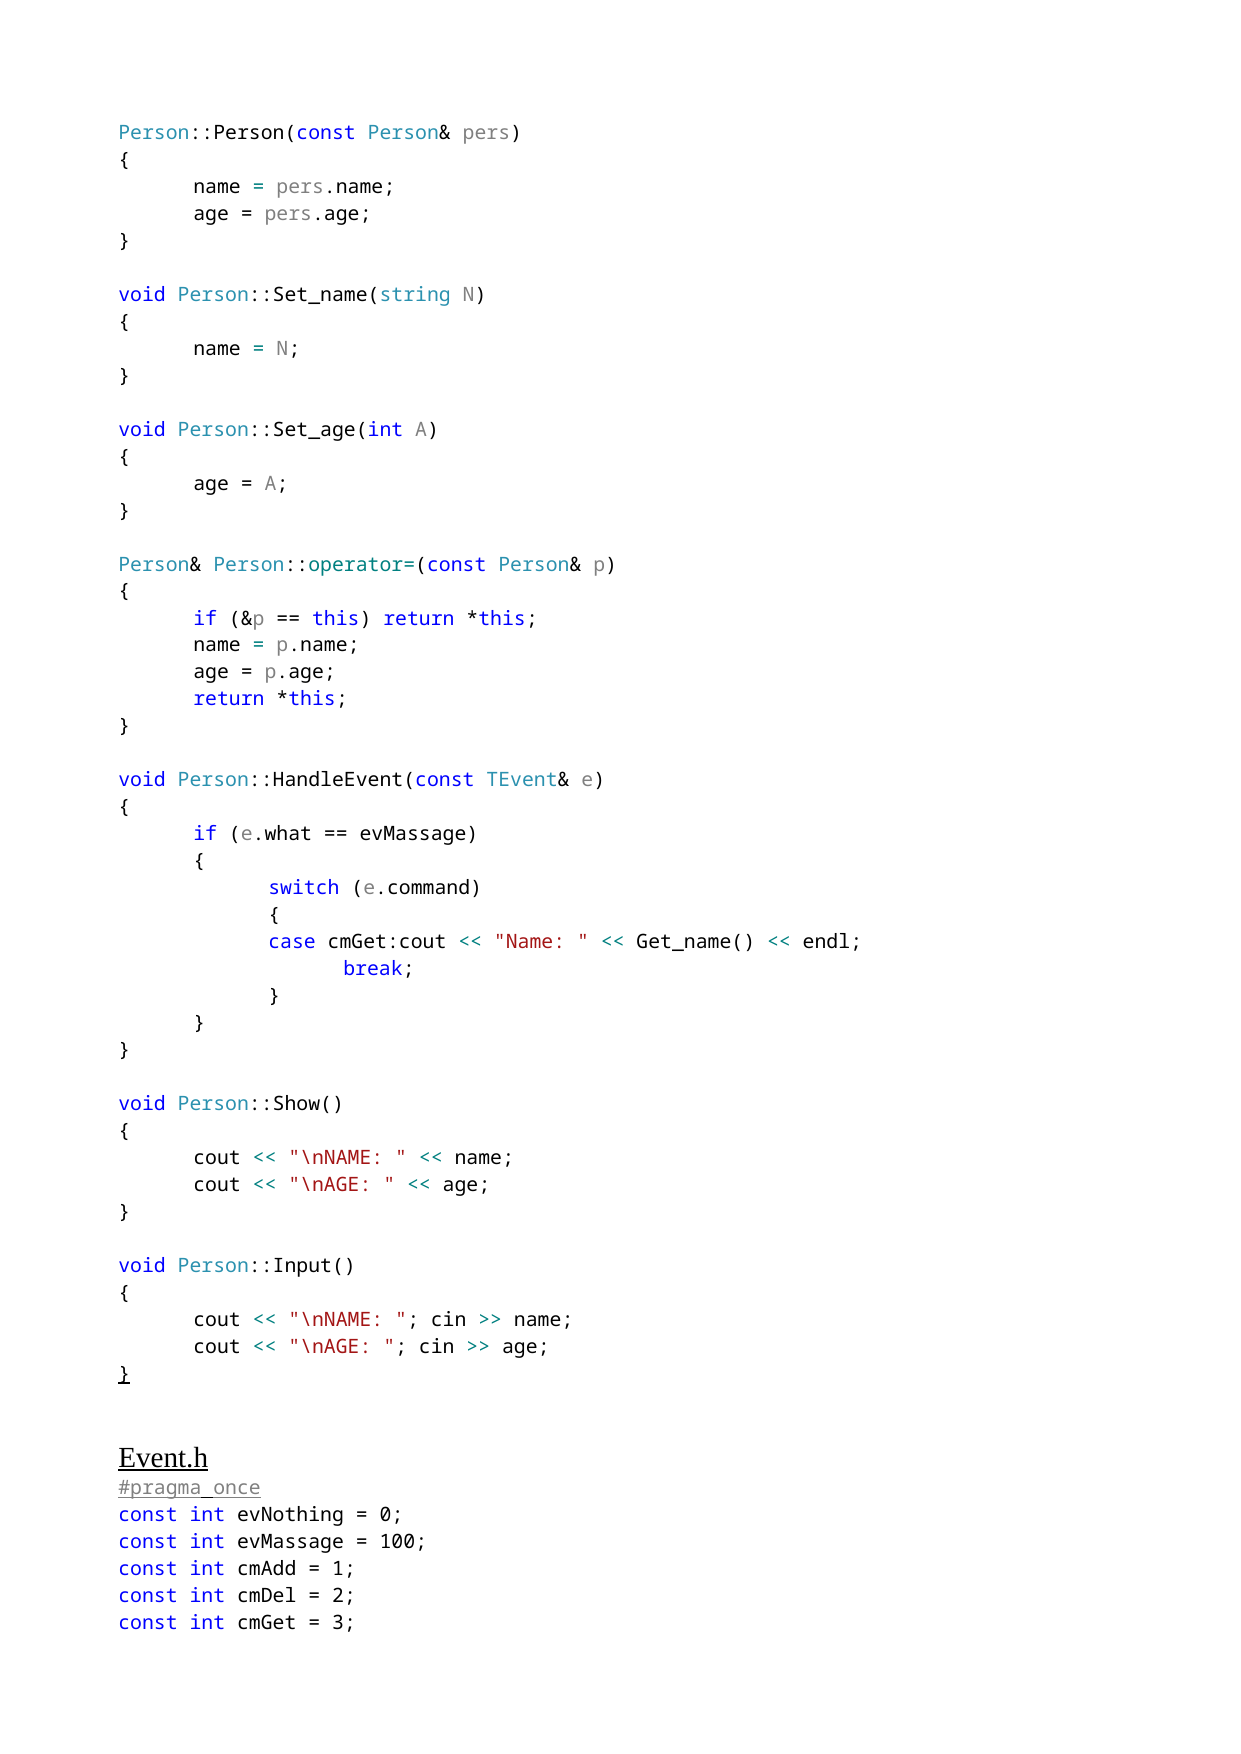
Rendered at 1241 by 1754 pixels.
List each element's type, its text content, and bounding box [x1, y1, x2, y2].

text { [118, 145, 1122, 172]
text } [118, 226, 1122, 253]
text } [118, 981, 1122, 1008]
text } [118, 361, 1122, 388]
text void Person::Input() [118, 1251, 1122, 1278]
text { [118, 1116, 1122, 1143]
text Person& Person::operator=(const Person& p) [118, 550, 1122, 577]
text #pragma once [118, 1474, 1122, 1501]
text void Person::Set_age(int A) [118, 415, 1122, 442]
text } [118, 496, 1122, 523]
text { [118, 307, 1122, 334]
text cout << "\nNAME: "; cin >> name; [118, 1305, 1122, 1332]
text if (&p == this) return *this; [118, 604, 1122, 631]
text name = N; [118, 334, 1122, 361]
text { [118, 1278, 1122, 1305]
text const int cmAdd = 1; [118, 1554, 1122, 1582]
text const int cmGet = 3; [118, 1608, 1122, 1636]
text age = p.age; [118, 658, 1122, 685]
text const int cmDel = 2; [118, 1582, 1122, 1608]
text name = p.name; [118, 631, 1122, 658]
text { [118, 793, 1122, 819]
text } [118, 1035, 1122, 1062]
text { [118, 442, 1122, 469]
text void Person::Show() [118, 1089, 1122, 1116]
text Event.h [118, 1440, 1122, 1474]
text Person::Person(const Person& pers) [118, 118, 1122, 145]
text switch (e.command) [118, 873, 1122, 901]
text const int evNothing = 0; [118, 1501, 1122, 1528]
text cout << "\nNAME: " << name; [118, 1143, 1122, 1170]
text } [118, 1008, 1122, 1035]
text const int evMassage = 100; [118, 1528, 1122, 1554]
text } [118, 1197, 1122, 1224]
text { [118, 847, 1122, 873]
text if (e.what == evMassage) [118, 819, 1122, 847]
text void Person::Set_name(string N) [118, 280, 1122, 307]
text cout << "\nAGE: "; cin >> age; [118, 1332, 1122, 1359]
text break; [118, 954, 1122, 981]
text age = pers.age; [118, 199, 1122, 226]
text name = pers.name; [118, 172, 1122, 199]
text age = A; [118, 469, 1122, 496]
text { [118, 577, 1122, 604]
text { [118, 901, 1122, 927]
text } [118, 712, 1122, 739]
text cout << "\nAGE: " << age; [118, 1170, 1122, 1197]
text void Person::HandleEvent(const TEvent& e) [118, 766, 1122, 793]
text case cmGet:cout << "Name: " << Get_name() << endl; [118, 927, 1122, 954]
text } [118, 1359, 1122, 1386]
text return *this; [118, 685, 1122, 712]
